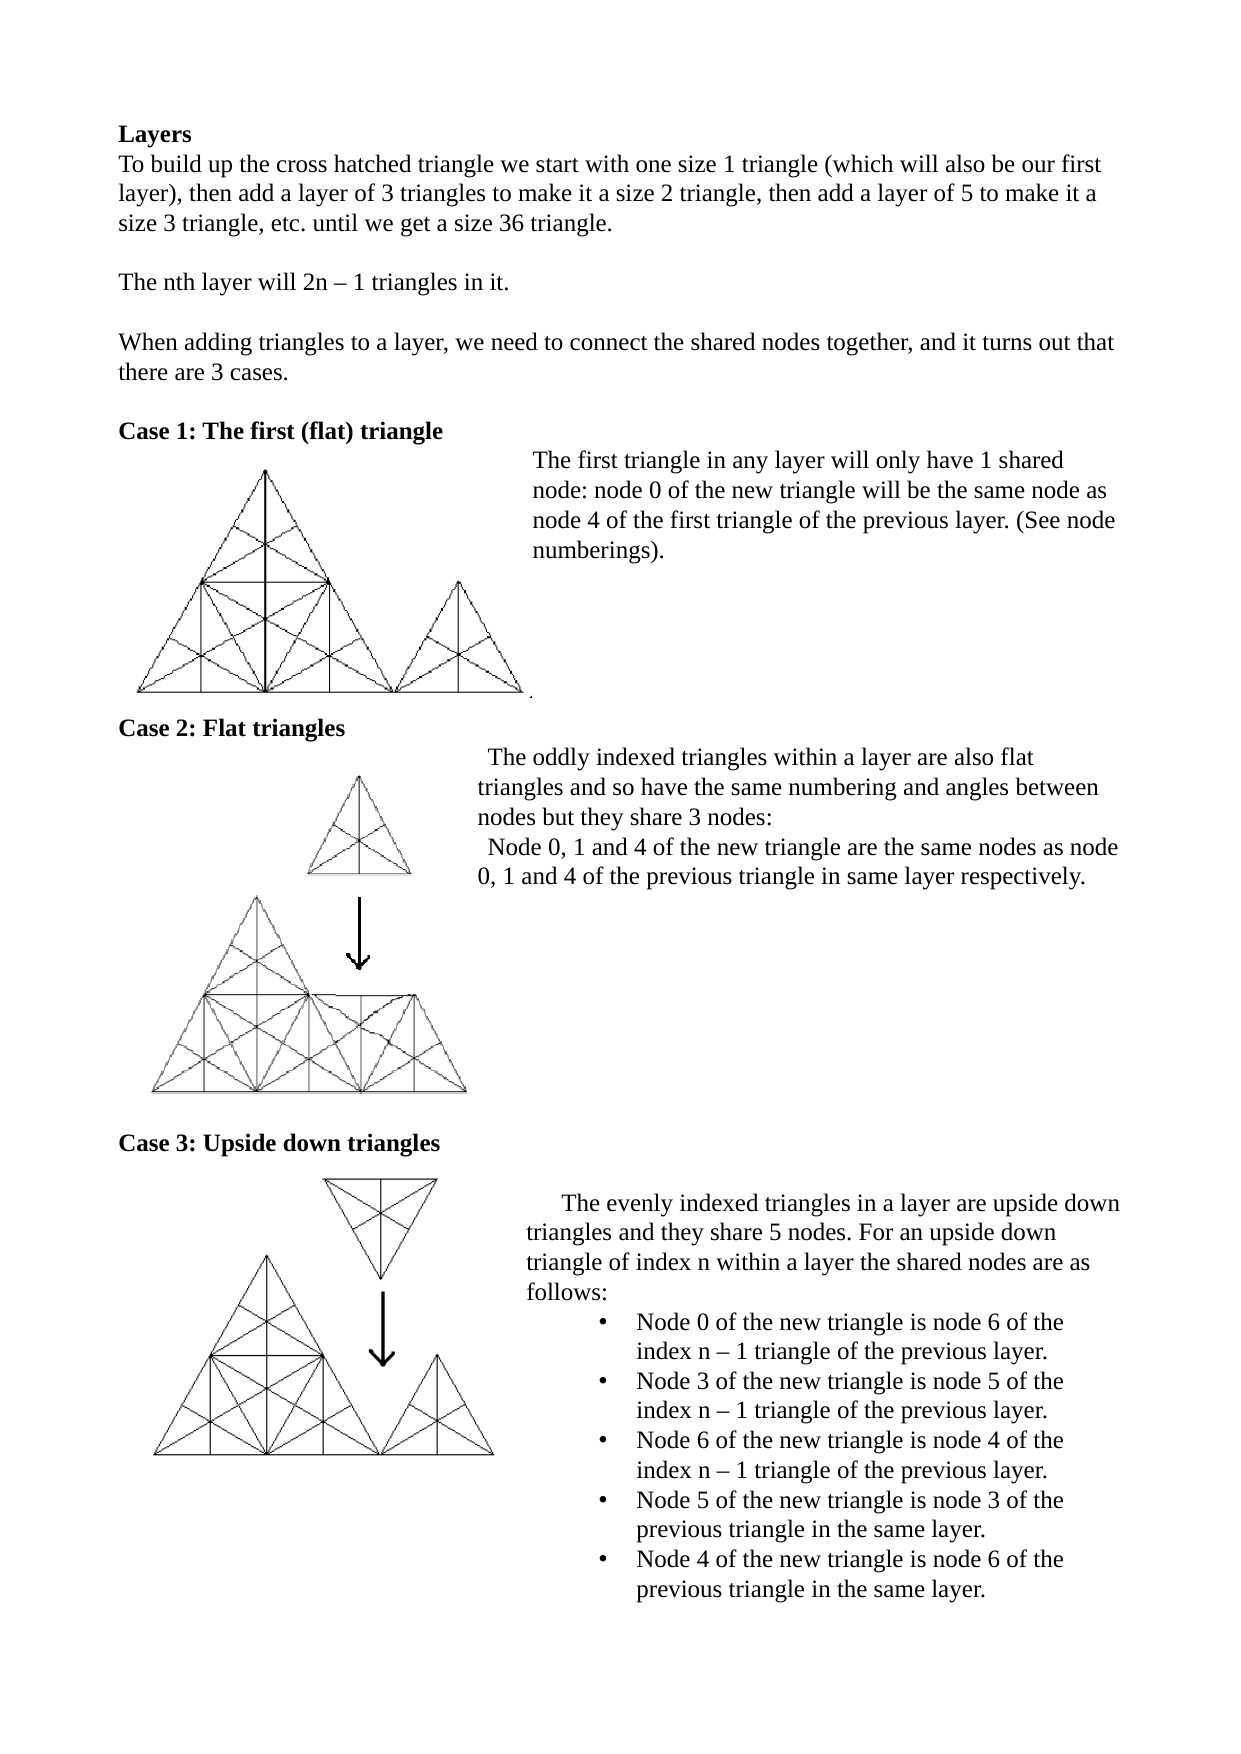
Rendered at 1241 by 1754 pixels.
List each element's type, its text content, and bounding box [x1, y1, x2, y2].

text Case 2: Flat triangles [118, 712, 1122, 742]
text To build up the cross hatched triangle we start with one size 1 triangle (which will also be our first layer), then add a layer of 3 triangles to make it a size 2 triangle, then add a layer of 5 to make it a size 3 triangle, etc. until we get a size 36 triangle. [118, 148, 1122, 237]
list Node 5 of the new triangle is node 3 of the previous triangle in the same layer. [599, 1484, 1122, 1543]
text When adding triangles to a layer, we need to connect the shared nodes together, and it turns out that there are 3 cases. [118, 326, 1122, 385]
list Node 0 of the new triangle is node 6 of the index n – 1 triangle of the previous layer. [599, 1306, 1122, 1365]
text The evenly indexed triangles in a layer are upside down triangles and they share 5 nodes. For an upside down triangle of index n within a layer the shared nodes are as follows: [526, 1187, 1122, 1306]
text The nth layer will 2n – 1 triangles in it. [118, 267, 1122, 296]
list Node 6 of the new triangle is node 4 of the index n – 1 triangle of the previous layer. [599, 1424, 1122, 1484]
text Case 1: The first (flat) triangle [118, 415, 1122, 445]
picture [135, 751, 478, 1095]
text Case 3: Upside down triangles [118, 1127, 1122, 1157]
text The oddly indexed triangles within a layer are also flat triangles and so have the same numbering and angles between nodes but they share 3 nodes: [118, 742, 1122, 831]
text Layers [118, 118, 1122, 148]
list Node 3 of the new triangle is node 5 of the index n – 1 triangle of the previous layer. [599, 1365, 1122, 1424]
text The first triangle in any layer will only have 1 shared node: node 0 of the new triangle will be the same node as node 4 of the first triangle of the previous layer. (See node numberings). [118, 445, 1122, 563]
picture [122, 457, 533, 698]
text Node 0, 1 and 4 of the new triangle are the same nodes as node 0, 1 and 4 of the previous triangle in same layer respectively. [478, 831, 1122, 890]
list Node 4 of the new triangle is node 6 of the previous triangle in the same layer. [599, 1543, 1122, 1602]
